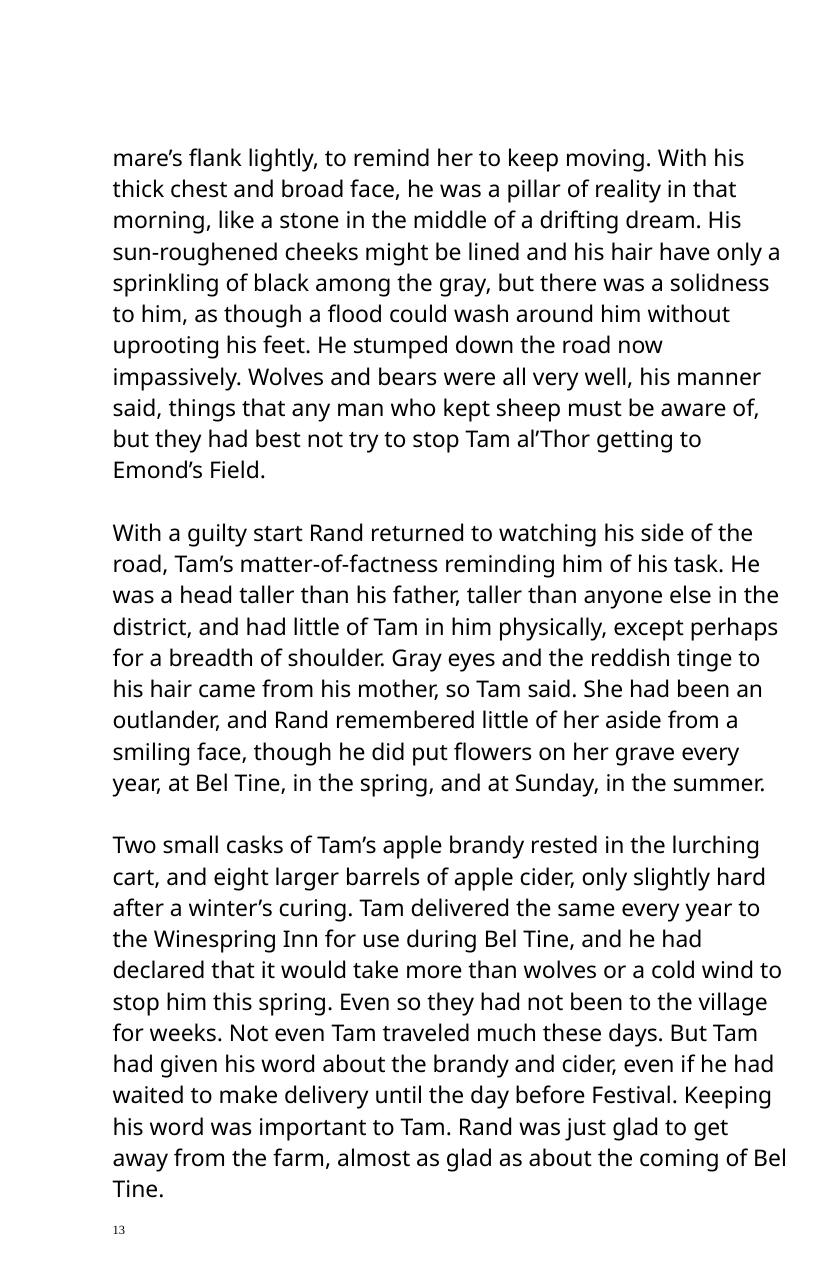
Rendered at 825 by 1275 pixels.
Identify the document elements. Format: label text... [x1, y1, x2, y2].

text With a guilty start Rand returned to watching his side of the road, Tam’s matter-of-factness reminding him of his task. He was a head taller than his father, taller than anyone else in the district, and had little of Tam in him physically, except perhaps for a breadth of shoulder. Gray eyes and the reddish tinge to his hair came from his mother, so Tam said. She had been an outlander, and Rand remembered little of her aside from a smiling face, though he did put flowers on her grave every year, at Bel Tine, in the spring, and at Sunday, in the summer. [112, 517, 787, 798]
text Two small casks of Tam’s apple brandy rested in the lurching cart, and eight larger barrels of apple cider, only slightly hard after a winter’s curing. Tam delivered the same every year to the Winespring Inn for use during Bel Tine, and he had declared that it would take more than wolves or a cold wind to stop him this spring. Even so they had not been to the village for weeks. Not even Tam traveled much these days. But Tam had given his word about the brandy and cider, even if he had waited to make delivery until the day before Festival. Keeping his word was important to Tam. Rand was just glad to get away from the farm, almost as glad as about the coming of Bel Tine. [112, 829, 787, 1204]
text mare’s flank lightly, to remind her to keep moving. With his thick chest and broad face, he was a pillar of reality in that morning, like a stone in the middle of a drifting dream. His sun-roughened cheeks might be lined and his hair have only a sprinkling of black among the gray, but there was a solidness to him, as though a flood could wash around him without uprooting his feet. He stumped down the road now impassively. Wolves and bears were all very well, his manner said, things that any man who kept sheep must be aware of, but they had best not try to stop Tam al’Thor getting to Emond’s Field. [112, 142, 787, 486]
